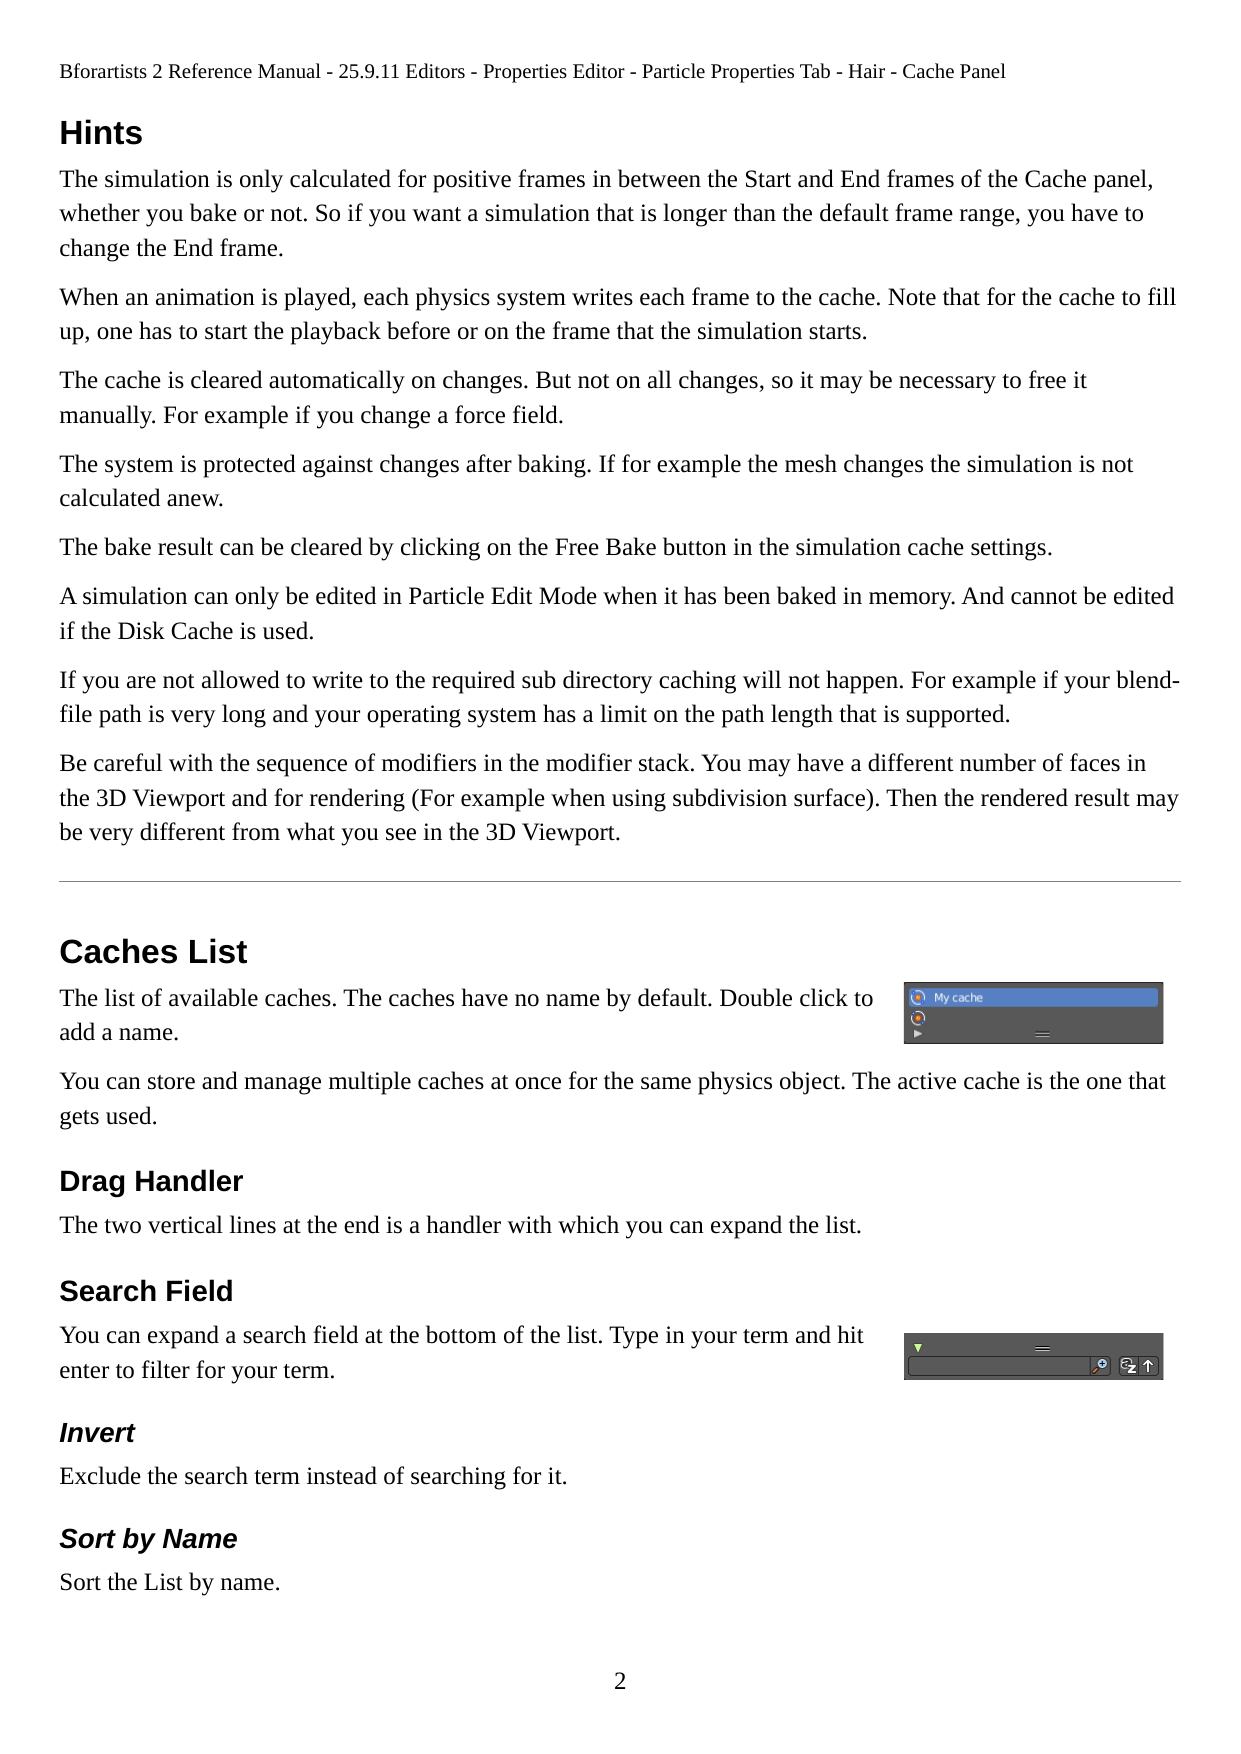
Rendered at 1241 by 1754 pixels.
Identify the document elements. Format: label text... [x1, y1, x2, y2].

text The system is protected against changes after baking. If for example the mesh changes the simulation is not calculated anew. [59, 449, 1181, 512]
subtitle Invert [59, 1417, 1181, 1448]
text The bake result can be cleared by clicking on the Free Bake button in the simulation cache settings. [59, 532, 1181, 561]
subtitle Search Field [59, 1274, 1181, 1308]
text The list of available caches. The caches have no name by default. Double click to add a name. [59, 983, 1181, 1046]
text If you are not allowed to write to the required sub directory caching will not happen. For example if your blend-file path is very long and your operating system has a limit on the path length that is supported. [59, 665, 1181, 728]
text When an animation is played, each physics system writes each frame to the cache. Note that for the cache to fill up, one has to start the playback before or on the frame that the simulation starts. [59, 282, 1181, 345]
subtitle Caches List [59, 932, 1181, 970]
text Be careful with the sequence of modifiers in the modifier stack. You may have a different number of faces in the 3D Viewport and for rendering (For example when using subdivision surface). Then the rendered result may be very different from what you see in the 3D Viewport. [59, 748, 1181, 846]
text The cache is cleared automatically on changes. But not on all changes, so it may be necessary to free it manually. For example if you change a force field. [59, 365, 1181, 428]
text You can store and manage multiple caches at once for the same physics object. The active cache is the one that gets used. [59, 1066, 1181, 1129]
text Sort the List by name. [59, 1567, 1181, 1596]
subtitle Drag Handler [59, 1164, 1181, 1198]
text The simulation is only calculated for positive frames in between the Start and End frames of the Cache panel, whether you bake or not. So if you want a simulation that is longer than the default frame range, you have to change the End frame. [59, 164, 1181, 261]
text The two vertical lines at the end is a handler with which you can expand the list. [59, 1211, 1181, 1239]
subtitle Sort by Name [59, 1522, 1181, 1554]
text A simulation can only be edited in Particle Edit Mode when it has been baked in memory. And cannot be edited if the Disk Cache is used. [59, 581, 1181, 645]
picture [904, 1333, 1164, 1380]
subtitle Hints [59, 113, 1181, 151]
picture [903, 982, 1164, 1044]
text You can expand a search field at the bottom of the list. Type in your term and hit enter to filter for your term. [59, 1321, 1181, 1384]
text Exclude the search term instead of searching for it. [59, 1461, 1181, 1490]
